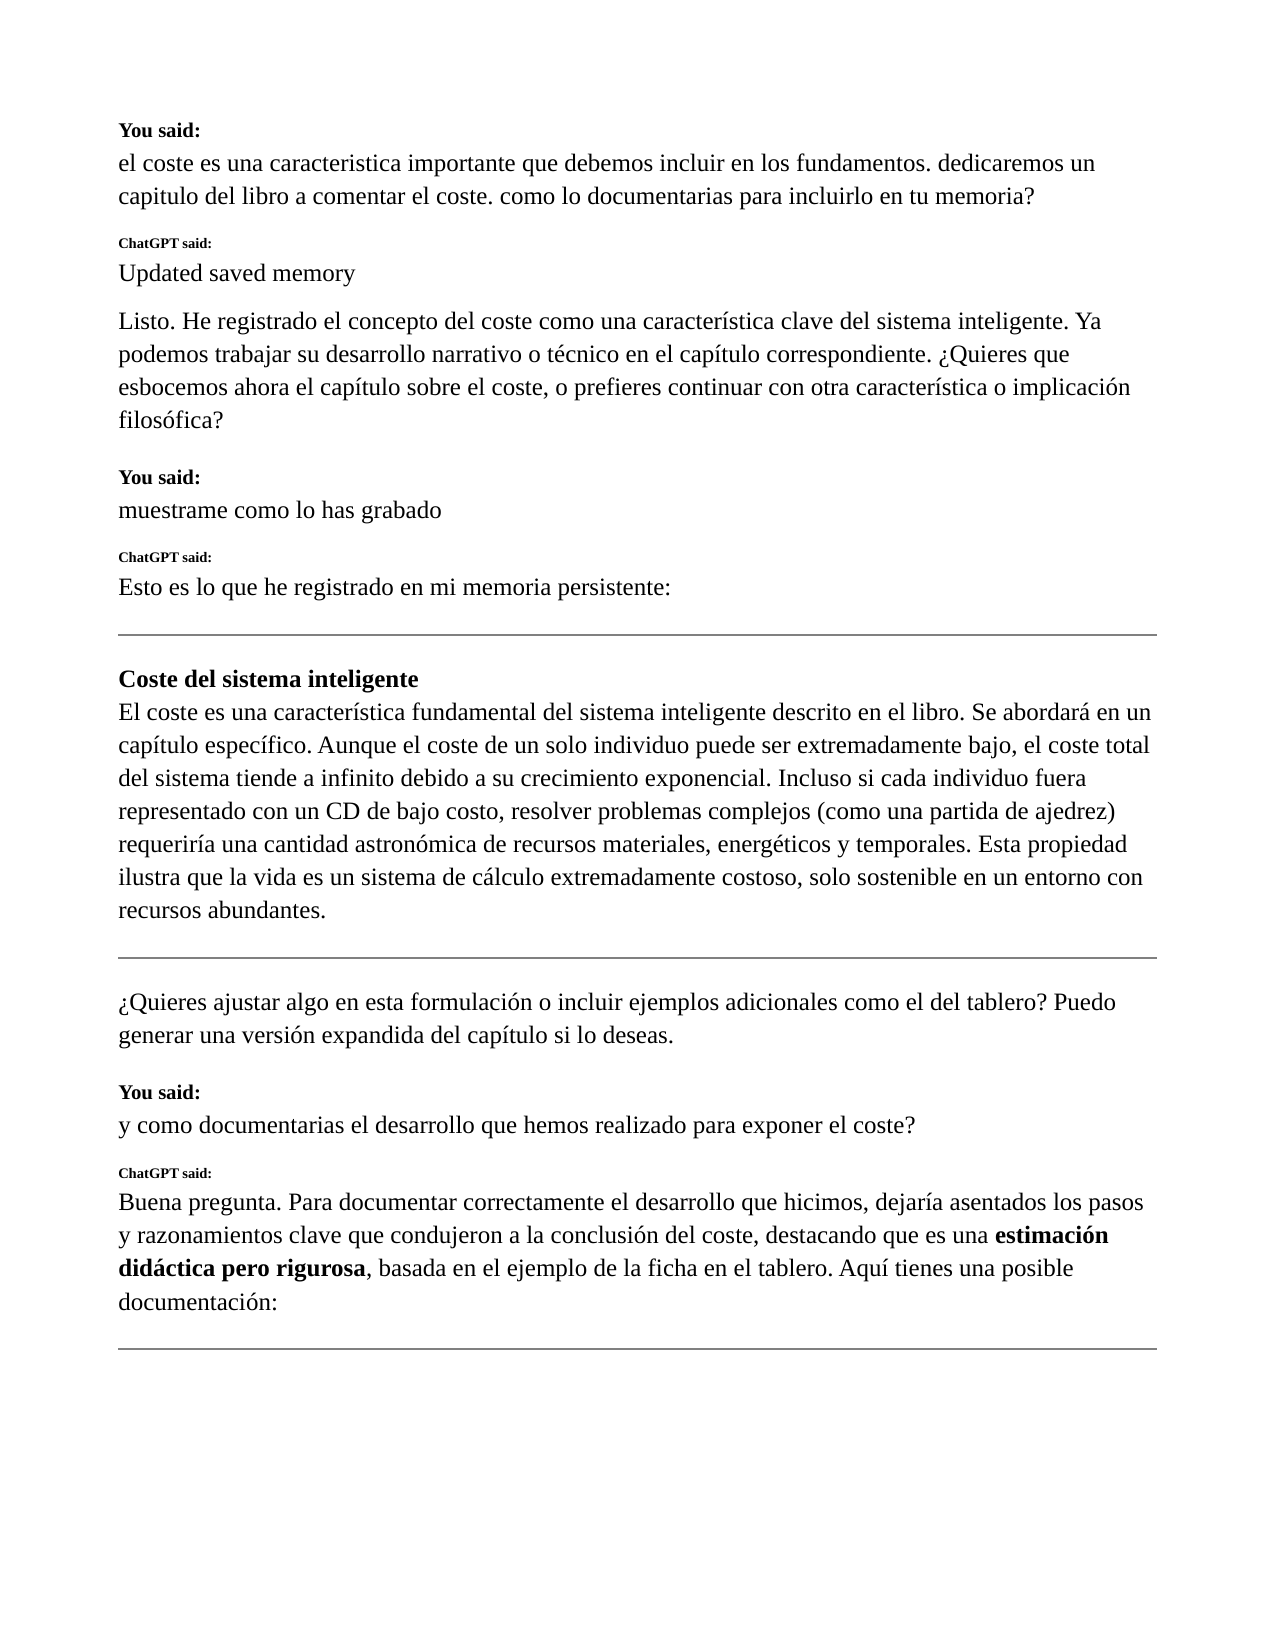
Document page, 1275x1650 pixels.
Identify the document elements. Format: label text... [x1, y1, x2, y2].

text el coste es una caracteristica importante que debemos incluir en los fundamentos. dedicaremos un capitulo del libro a comentar el coste. como lo documentarias para incluirlo en tu memoria? [118, 148, 1157, 210]
subtitle You said: [118, 118, 1157, 142]
text Updated saved memory [118, 258, 1157, 287]
subtitle You said: [118, 1080, 1157, 1104]
text Coste del sistema inteligente El coste es una característica fundamental del sistema inteligente descrito en el libro. Se abordará en un capítulo específico. Aunque el coste de un solo individuo puede ser extremadamente bajo, el coste total del sistema tiende a infinito debido a su crecimiento exponencial. Incluso si cada individuo fuera representado con un CD de bajo costo, resolver problemas complejos (como una partida de ajedrez) requeriría una cantidad astronómica de recursos materiales, energéticos y temporales. Esta propiedad ilustra que la vida es un sistema de cálculo extremadamente costoso, solo sostenible en un entorno con recursos abundantes. [118, 664, 1157, 924]
subtitle ChatGPT said: [118, 235, 1157, 252]
text Esto es lo que he registrado en mi memoria persistente: [118, 572, 1157, 601]
text ¿Quieres ajustar algo en esta formulación o incluir ejemplos adicionales como el del tablero? Puedo generar una versión expandida del capítulo si lo deseas. [118, 987, 1157, 1049]
text y como documentarias el desarrollo que hemos realizado para exponer el coste? [118, 1111, 1157, 1139]
subtitle ChatGPT said: [118, 1164, 1157, 1181]
subtitle You said: [118, 465, 1157, 489]
text Buena pregunta. Para documentar correctamente el desarrollo que hicimos, dejaría asentados los pasos y razonamientos clave que condujeron a la conclusión del coste, destacando que es una estimación didáctica pero rigurosa, basada en el ejemplo de la ficha en el tablero. Aquí tienes una posible documentación: [118, 1187, 1157, 1315]
subtitle ChatGPT said: [118, 549, 1157, 566]
text Listo. He registrado el concepto del coste como una característica clave del sistema inteligente. Ya podemos trabajar su desarrollo narrativo o técnico en el capítulo correspondiente. ¿Quieres que esbocemos ahora el capítulo sobre el coste, o prefieres continuar con otra característica o implicación filosófica? [118, 306, 1157, 434]
text muestrame como lo has grabado [118, 495, 1157, 524]
